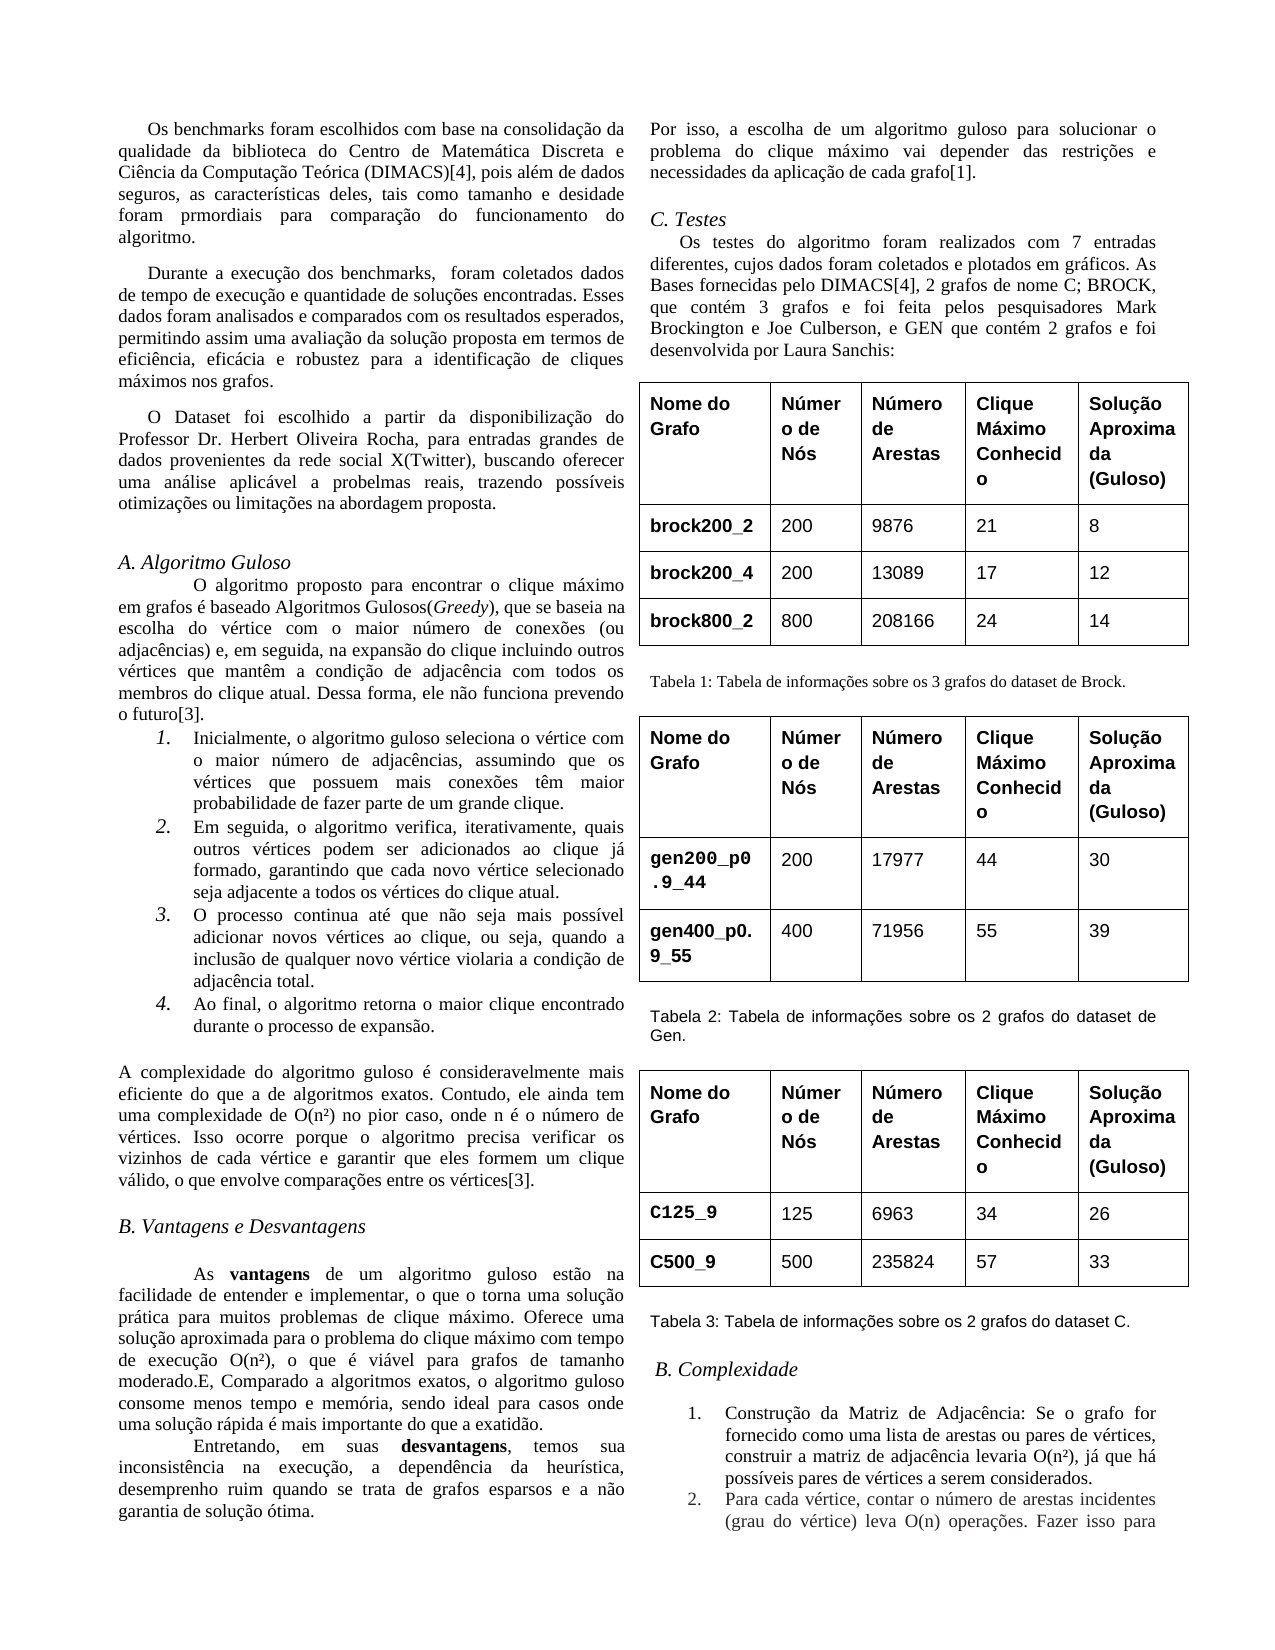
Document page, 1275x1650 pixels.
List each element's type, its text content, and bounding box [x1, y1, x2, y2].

table_cell 8 [1079, 505, 1188, 551]
table_cell 800 [771, 599, 861, 645]
table_header Nome do Grafo [640, 383, 770, 503]
table_cell 26 [1079, 1193, 1188, 1239]
list Para cada vértice, contar o número de arestas incidentes (grau do vértice) leva O(n) operações. Fazer isso para [687, 1488, 1157, 1531]
table_cell 44 [966, 838, 1078, 908]
table_header Solução Aproximada (Guloso) [1079, 1071, 1188, 1192]
text O algoritmo proposto para encontrar o clique máximo em grafos é baseado Algoritmos Gulosos(Greedy), que se baseia na escolha do vértice com o maior número de conexões (ou adjacências) e, em seguida, na expansão do clique incluindo outros vértices que mantêm a condição de adjacência com todos os membros do clique atual. Dessa forma, ele não funciona prevendo o futuro[3]. [118, 574, 625, 725]
table_header Número de Nós [771, 383, 861, 503]
text A. Algoritmo Guloso [118, 550, 625, 574]
table_cell 208166 [862, 599, 965, 645]
table_header Número de Arestas [862, 383, 965, 503]
table_header Clique Máximo Conhecido [966, 717, 1078, 837]
table_cell brock800_2 [640, 599, 770, 645]
list Em seguida, o algoritmo verifica, iterativamente, quais outros vértices podem ser adicionados ao clique já formado, garantindo que cada novo vértice selecionado seja adjacente a todos os vértices do clique atual. [156, 814, 625, 902]
text C. Testes [650, 207, 1157, 231]
table_cell brock200_4 [640, 552, 770, 598]
text Durante a execução dos benchmarks, foram coletados dados de tempo de execução e quantidade de soluções encontradas. Esses dados foram analisados e comparados com os resultados esperados, permitindo assim uma avaliação da solução proposta em termos de eficiência, eficácia e robustez para a identificação de cliques máximos nos grafos. [118, 262, 625, 391]
table_cell 125 [771, 1193, 861, 1239]
table_header Solução Aproximada (Guloso) [1079, 383, 1188, 503]
text Entretando, em suas desvantagens, temos sua inconsistência na execução, a dependência da heurística, desemprenho ruim quando se trata de grafos esparsos e a não garantia de solução ótima. [118, 1435, 625, 1521]
text Tabela 1: Tabela de informações sobre os 3 grafos do dataset de Brock. [650, 671, 1157, 691]
table_cell 400 [771, 910, 861, 981]
list O processo continua até que não seja mais possível adicionar novos vértices ao clique, ou seja, quando a inclusão de qualquer novo vértice violaria a condição de adjacência total. [156, 902, 625, 991]
table_cell 55 [966, 910, 1078, 981]
text A complexidade do algoritmo guloso é consideravelmente mais eficiente do que a de algoritmos exatos. Contudo, ele ainda tem uma complexidade de O(n²) no pior caso, onde n é o número de vértices. Isso ocorre porque o algoritmo precisa verificar os vizinhos de cada vértice e garantir que eles formem um clique válido, o que envolve comparações entre os vértices[3]. [118, 1061, 625, 1190]
table_cell 235824 [862, 1240, 965, 1286]
table_cell 34 [966, 1193, 1078, 1239]
table_cell 200 [771, 838, 861, 908]
table_cell brock200_2 [640, 505, 770, 551]
text Tabela 2: Tabela de informações sobre os 2 grafos do dataset de Gen. [650, 1007, 1157, 1045]
text Os benchmarks foram escolhidos com base na consolidação da qualidade da biblioteca do Centro de Matemática Discreta e Ciência da Computação Teórica (DIMACS)[4], pois além de dados seguros, as características deles, tais como tamanho e desidade foram prmordiais para comparação do funcionamento do algoritmo. [118, 118, 625, 247]
table_cell 21 [966, 505, 1078, 551]
table_cell gen400_p0.9_55 [640, 910, 770, 981]
text Os testes do algoritmo foram realizados com 7 entradas diferentes, cujos dados foram coletados e plotados em gráficos. As Bases fornecidas pelo DIMACS[4], 2 grafos de nome C; BROCK, que contém 3 grafos e foi feita pelos pesquisadores Mark Brockington e Joe Culberson, e GEN que contém 2 grafos e foi desenvolvida por Laura Sanchis: [650, 231, 1157, 360]
table_cell 39 [1079, 910, 1188, 981]
table_cell 17977 [862, 838, 965, 908]
table_cell C500_9 [640, 1240, 770, 1286]
table_cell 200 [771, 552, 861, 598]
text Tabela 3: Tabela de informações sobre os 2 grafos do dataset C. [650, 1312, 1157, 1331]
table_cell 500 [771, 1240, 861, 1286]
table_header Clique Máximo Conhecido [966, 1071, 1078, 1192]
table_cell 24 [966, 599, 1078, 645]
table_header Nome do Grafo [640, 1071, 770, 1192]
text As vantagens de um algoritmo guloso estão na facilidade de entender e implementar, o que o torna uma solução prática para muitos problemas de clique máximo. Oferece uma solução aproximada para o problema do clique máximo com tempo de execução O(n²), o que é viável para grafos de tamanho moderado.E, Comparado a algoritmos exatos, o algoritmo guloso consome menos tempo e memória, sendo ideal para casos onde uma solução rápida é mais importante do que a exatidão. [118, 1262, 625, 1435]
table_cell 30 [1079, 838, 1188, 908]
text B. Vantagens e Desvantagens [118, 1214, 625, 1238]
table_cell 12 [1079, 552, 1188, 598]
table_cell 13089 [862, 552, 965, 598]
table_cell C125_9 [640, 1193, 770, 1239]
list Inicialmente, o algoritmo guloso seleciona o vértice com o maior número de adjacências, assumindo que os vértices que possuem mais conexões têm maior probabilidade de fazer parte de um grande clique. [156, 725, 625, 814]
table_cell 9876 [862, 505, 965, 551]
table_cell 57 [966, 1240, 1078, 1286]
table_header Solução Aproximada (Guloso) [1079, 717, 1188, 837]
list Construção da Matriz de Adjacência: Se o grafo for fornecido como uma lista de arestas ou pares de vértices, construir a matriz de adjacência levaria O(n²), já que há possíveis pares de vértices a serem considerados. [687, 1402, 1157, 1488]
table_cell 6963 [862, 1193, 965, 1239]
table_header Número de Nós [771, 1071, 861, 1192]
table_header Número de Arestas [862, 1071, 965, 1192]
table_cell 33 [1079, 1240, 1188, 1286]
table_header Nome do Grafo [640, 717, 770, 837]
table_header Clique Máximo Conhecido [966, 383, 1078, 503]
table_cell 200 [771, 505, 861, 551]
list Ao final, o algoritmo retorna o maior clique encontrado durante o processo de expansão. [156, 991, 625, 1037]
table_cell 14 [1079, 599, 1188, 645]
table_cell gen200_p0.9_44 [640, 838, 770, 908]
table_header Número de Arestas [862, 717, 965, 837]
text O Dataset foi escolhido a partir da disponibilização do Professor Dr. Herbert Oliveira Rocha, para entradas grandes de dados provenientes da rede social X(Twitter), buscando oferecer uma análise aplicável a probelmas reais, trazendo possíveis otimizações ou limitações na abordagem proposta. [118, 406, 625, 514]
table_cell 71956 [862, 910, 965, 981]
table_cell 17 [966, 552, 1078, 598]
text Por isso, a escolha de um algoritmo guloso para solucionar o problema do clique máximo vai depender das restrições e necessidades da aplicação de cada grafo[1]. [650, 118, 1157, 183]
text B. Complexidade [650, 1356, 1157, 1381]
table_header Número de Nós [771, 717, 861, 837]
